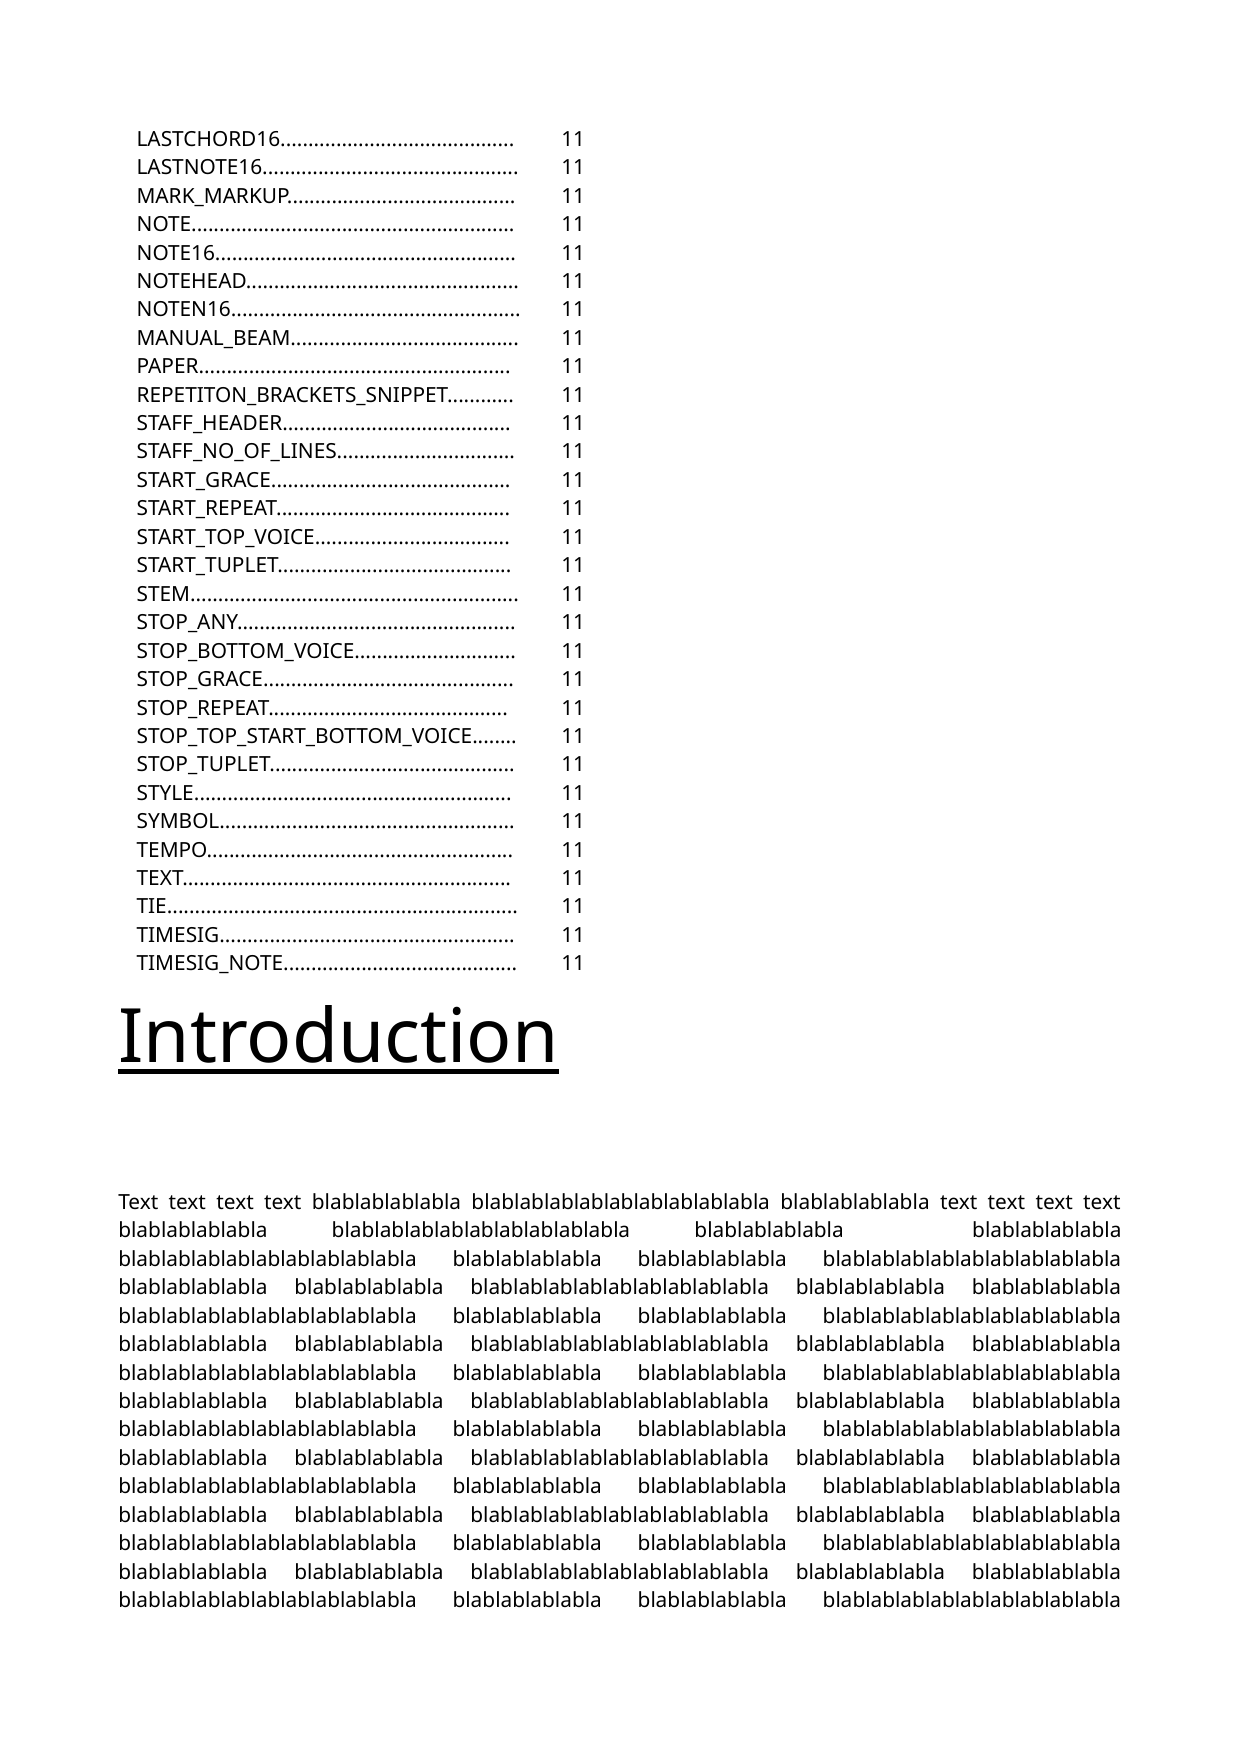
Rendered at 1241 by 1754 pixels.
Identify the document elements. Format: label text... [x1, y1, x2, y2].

table_cell [1075, 118, 1122, 983]
table_cell [650, 118, 1075, 983]
text Text text text text blablablablabla blablablablablablablablablabla blablablablabla text text text text blablablablabla blablablablablablablablablabla blablablablabla blablablablabla blablablablablablablablablabla blablablablabla blablablablabla blablablablablablablablablabla blablablablabla blablablablabla blablablablablablablablablabla blablablablabla blablablablabla blablablablablablablablablabla blablablablabla blablablablabla blablablablablablablablablabla blablablablabla blablablablabla blablablablablablablablablabla blablablablabla blablablablabla blablablablablablablablablabla blablablablabla blablablablabla blablablablablablablablablabla blablablablabla blablablablabla blablablablablablablablablabla blablablablabla blablablablabla blablablablablablablablablabla blablablablabla blablablablabla blablablablablablablablablabla blablablablabla blablablablabla blablablablablablablablablabla blablablablabla blablablablabla blablablablablablablablablabla blablablablabla blablablablabla blablablablablablablablablabla blablablablabla blablablablabla blablablablablablablablablabla blablablablabla blablablablabla blablablablablablablablablabla blablablablabla blablablablabla blablablablablablablablablabla blablablablabla blablablablabla blablablablablablablablablabla blablablablabla blablablablabla blablablablablablablablablabla blablablablabla blablablablabla blablablablablablablablablabla [118, 1187, 1122, 1614]
table_cell [590, 118, 649, 983]
text Introduction [118, 983, 1122, 1085]
table_cell 11 11 11 1111 11 11 11 11 11 11 11 11 11 11 11 1111 11 11 11 11 1111 11 11 11 11 11 11 [544, 118, 590, 983]
table_cell LASTCHORD16.......................................... LASTNOTE16.............................................. MARK_MARKUP......................................... NOTE.......................................................... NOTE16...................................................... NOTEHEAD................................................. NOTEN16.................................................... MANUAL_BEAM......................................... PAPER........................................................ REPETITON_BRACKETS_SNIPPET............ STAFF_HEADER......................................... STAFF_NO_OF_LINES................................ START_GRACE........................................... START_REPEAT.......................................... START_TOP_VOICE................................... START_TUPLET.......................................... STEM........................................................... STOP_ANY.................................................. STOP_BOTTOM_VOICE............................. STOP_GRACE............................................. STOP_REPEAT........................................... STOP_TOP_START_BOTTOM_VOICE........ STOP_TUPLET............................................ STYLE......................................................... SYMBOL..................................................... TEMPO....................................................... TEXT........................................................... TIE............................................................... TIMESIG..................................................... TIMESIG_NOTE.......................................... [118, 118, 544, 983]
